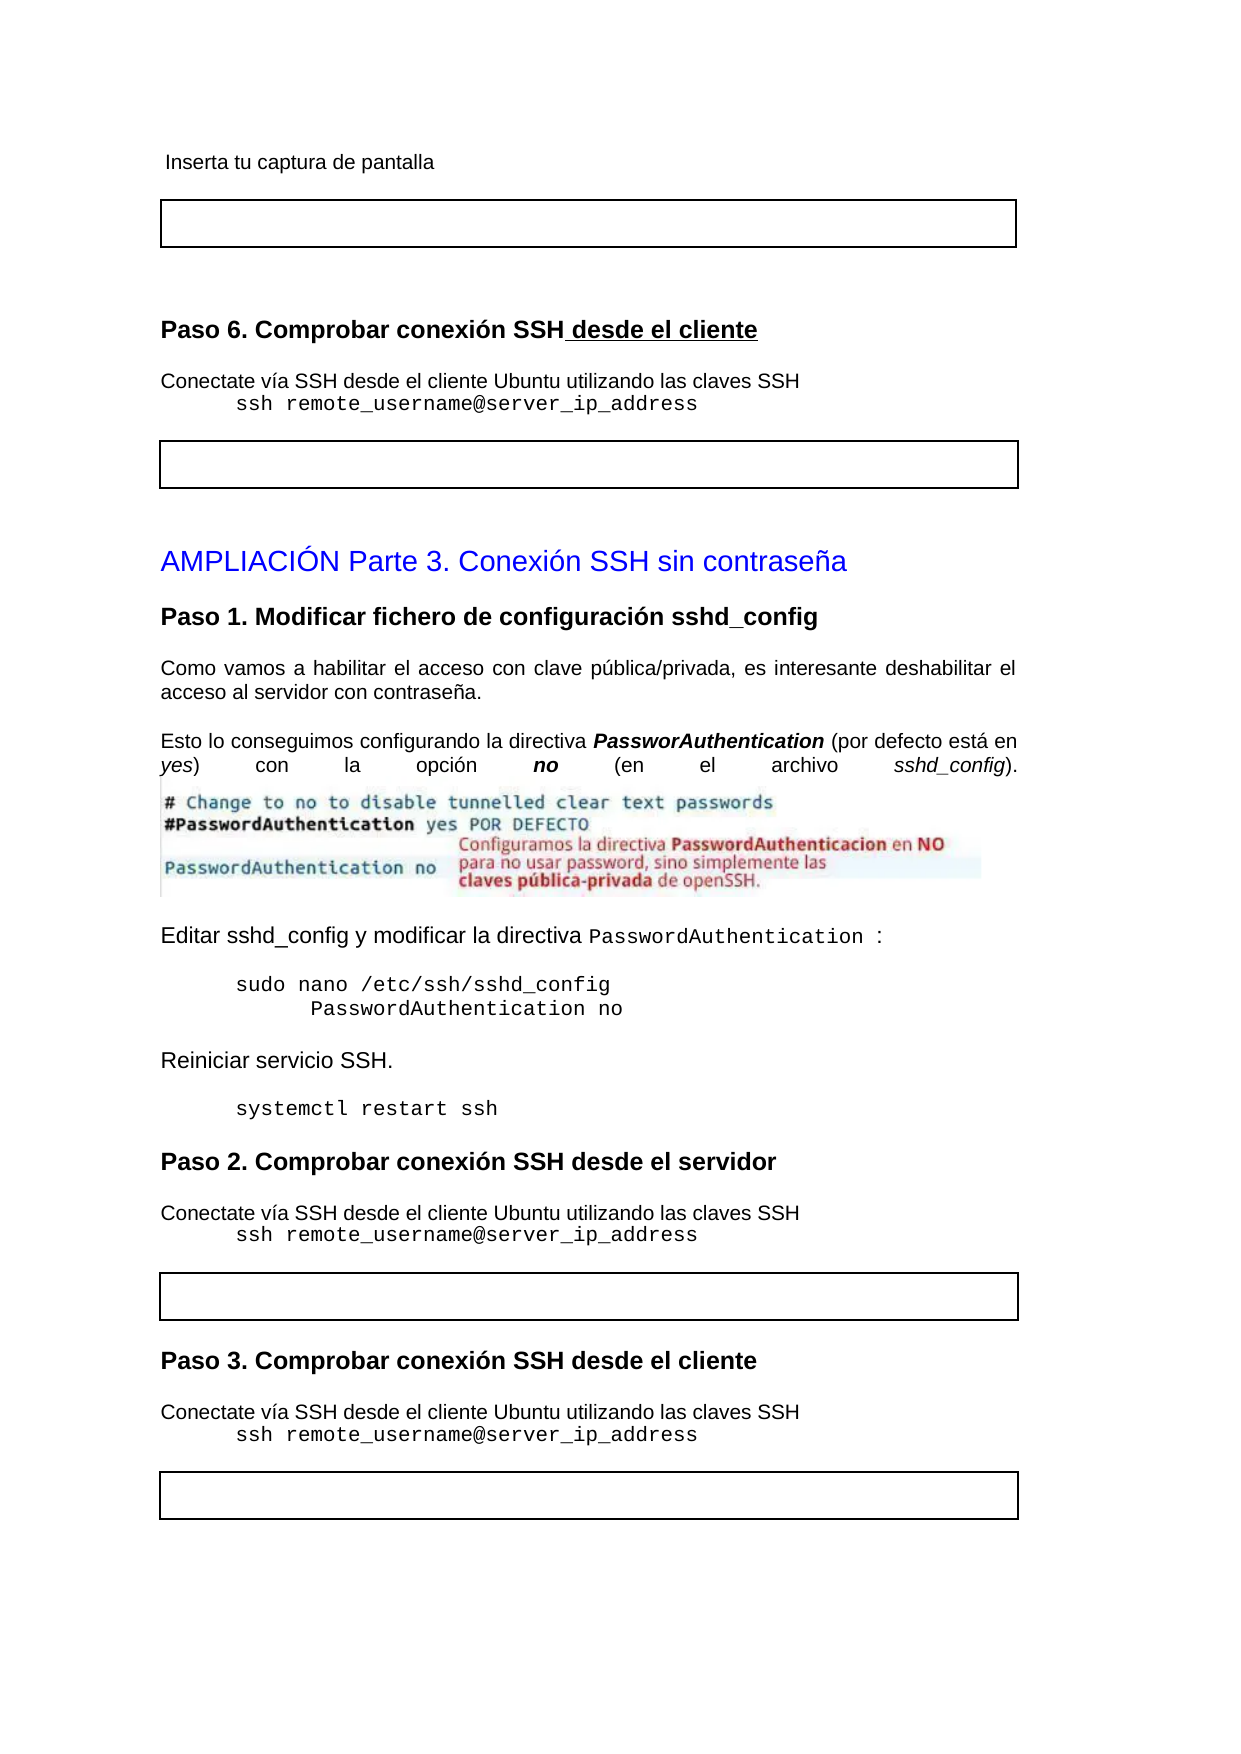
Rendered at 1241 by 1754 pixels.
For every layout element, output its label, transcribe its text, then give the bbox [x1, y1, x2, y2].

table_header [161, 442, 1017, 487]
table_header [161, 1274, 1017, 1319]
table_header Paso 6. Comprobar conexión SSH desde el cliente Conectate vía SSH desde el cliente Ubuntu utilizando las claves SSH ssh remote_username@server_ip_address AMPLIACIÓN Parte 3. Conexión SSH sin contraseña Paso 1. Modificar fichero de configuración sshd_config Como vamos a habilitar el acceso con clave pública/privada, es interesante deshabilitar el acceso al servidor con contraseña. Esto lo conseguimos configurando la directiva PassworAuthentication (por defecto está en yes) con la opción no (en el archivo sshd_config). Editar sshd_config y modificar la directiva PasswordAuthentication : sudo nano /etc/ssh/sshd_config PasswordAuthentication no Reiniciar servicio SSH. systemctl restart ssh Paso 2. Comprobar conexión SSH desde el servidor Conectate vía SSH desde el cliente Ubuntu utilizando las claves SSH ssh remote_username@server_ip_address Paso 3. Comprobar conexión SSH desde el cliente Conectate vía SSH desde el cliente Ubuntu utilizando las claves SSH ssh remote_username@server_ip_address [150, 278, 1028, 1531]
table_header [162, 201, 1015, 246]
picture [160, 776, 982, 897]
table_header [161, 1473, 1017, 1518]
text Inserta tu captura de pantalla [165, 150, 1090, 174]
